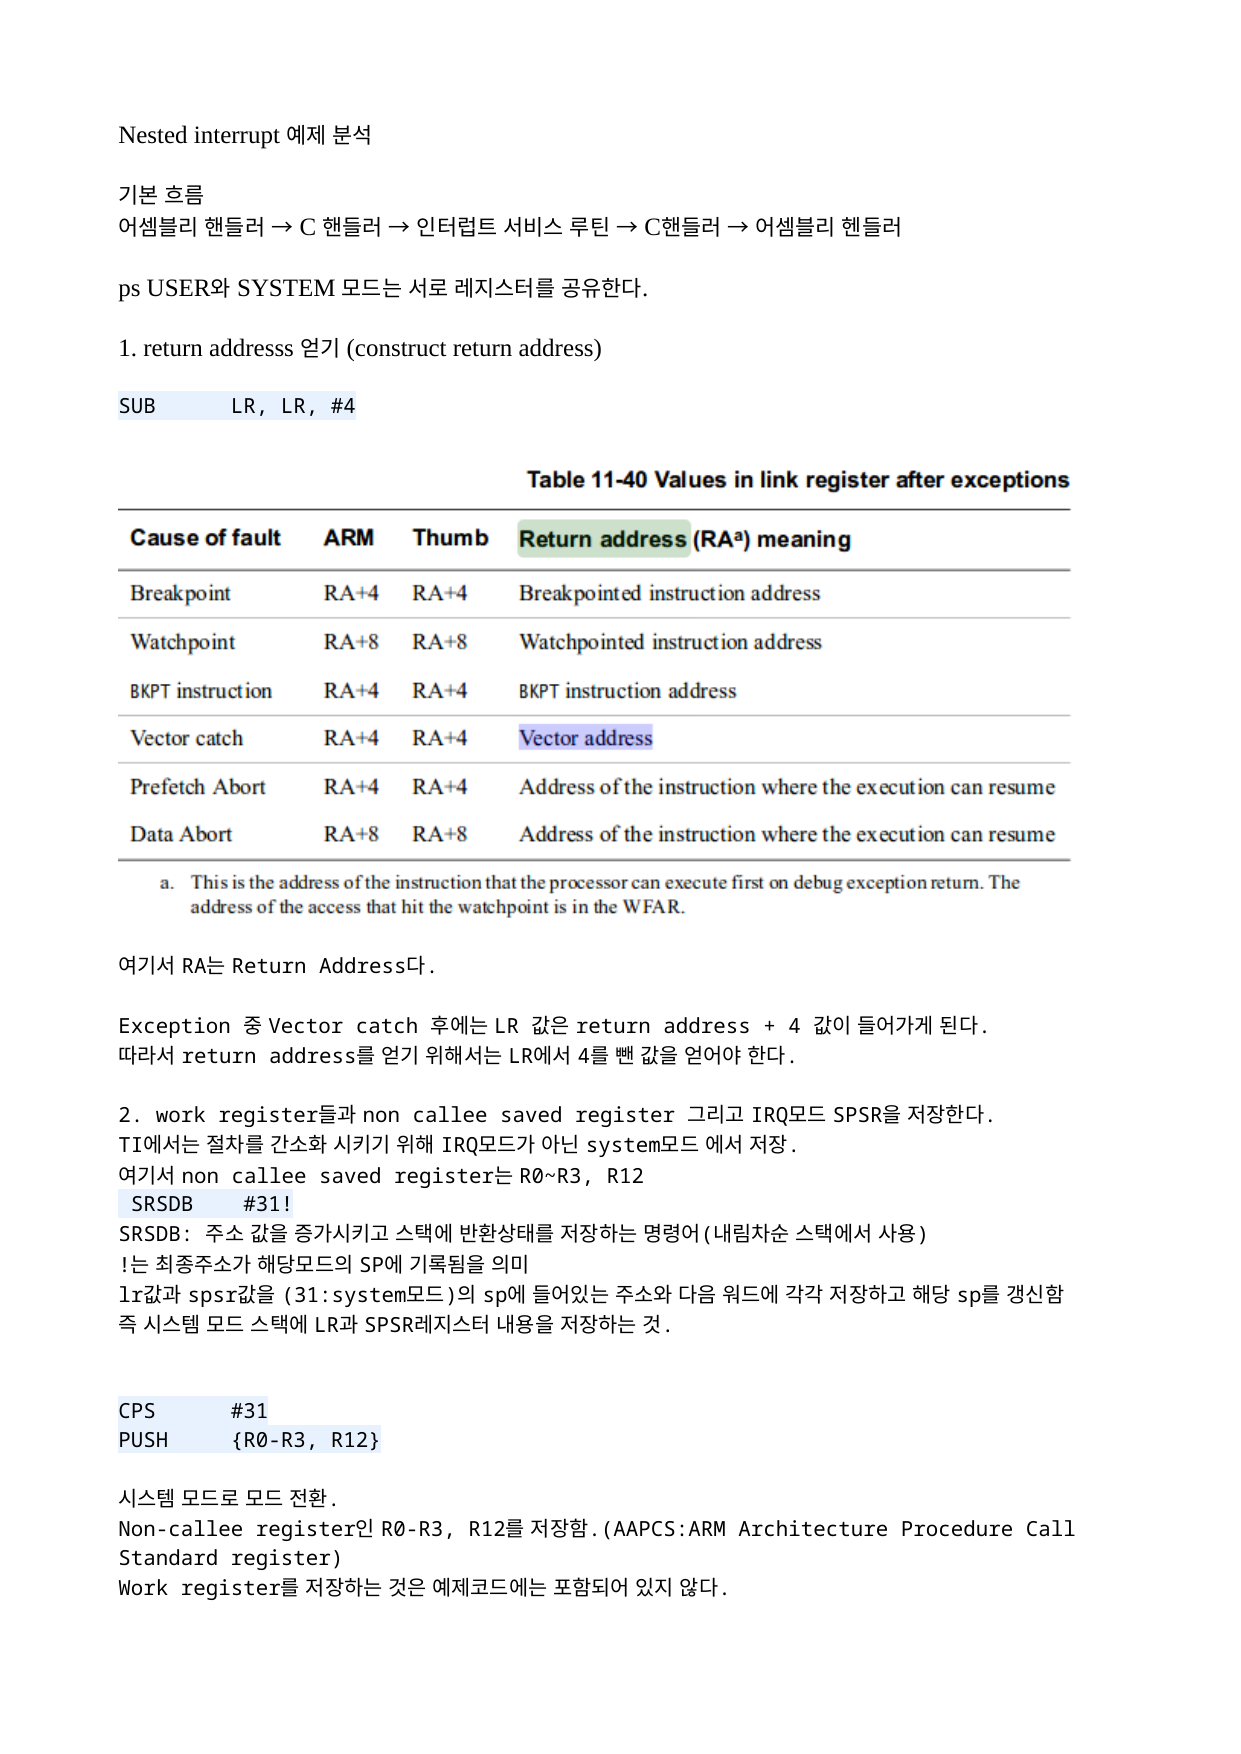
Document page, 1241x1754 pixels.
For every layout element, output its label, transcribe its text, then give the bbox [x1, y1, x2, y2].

text TI에서는 절차를 간소화 시키기 위해 IRQ모드가 아닌 system모드 에서 저장. [118, 1128, 1122, 1159]
text Work register를 저장하는 것은 예제코드에는 포함되어 있지 않다. [118, 1571, 1122, 1601]
text SUB LR, LR, #4 [118, 391, 1122, 420]
text Exception 중 Vector catch 후에는 LR 값은 return address + 4 값이 들어가게 된다. [118, 1009, 1122, 1039]
text Nested interrupt 예제 분석 [118, 118, 1122, 150]
text ps USER와 SYSTEM 모드는 서로 레지스터를 공유한다. [118, 271, 1122, 302]
text 2. work register들과 non callee saved register 그리고 IRQ모드 SPSR을 저장한다. [118, 1098, 1122, 1128]
text 여기서 non callee saved register는 R0~R3, R12 [118, 1159, 1122, 1189]
text CPS #31 PUSH {R0-R3, R12} [118, 1396, 1122, 1453]
text 시스템 모드로 모드 전환. [118, 1482, 1122, 1512]
text Non-callee register인 R0-R3, R12를 저장함.(AAPCS:ARM Architecture Procedure Call Standard register) [118, 1512, 1122, 1571]
text 어셈블리 핸들러 → C 핸들러 → 인터럽트 서비스 루틴 → C핸들러 → 어셈블리 헨들러 [118, 210, 1122, 242]
picture [118, 448, 1123, 950]
text lr값과 spsr값을 (31:system모드)의 sp에 들어있는 주소와 다음 워드에 각각 저장하고 해당 sp를 갱신함 [118, 1278, 1122, 1308]
text SRSDB #31! [118, 1189, 1122, 1218]
text 기본 흐름 [118, 178, 1122, 210]
text 1. return addresss 얻기 (construct return address) [118, 331, 1122, 363]
text 즉 시스템 모드 스택에 LR과 SPSR레지스터 내용을 저장하는 것. [118, 1308, 1122, 1339]
text 여기서 RA는 Return Address다. [118, 950, 1122, 980]
text 따라서 return address를 얻기 위해서는 LR에서 4를 뺀 값을 얻어야 한다. [118, 1039, 1122, 1069]
text !는 최종주소가 해당모드의 SP에 기록됨을 의미 [118, 1248, 1122, 1278]
text SRSDB: 주소 값을 증가시키고 스택에 반환상태를 저장하는 명령어(내림차순 스택에서 사용) [118, 1218, 1122, 1248]
